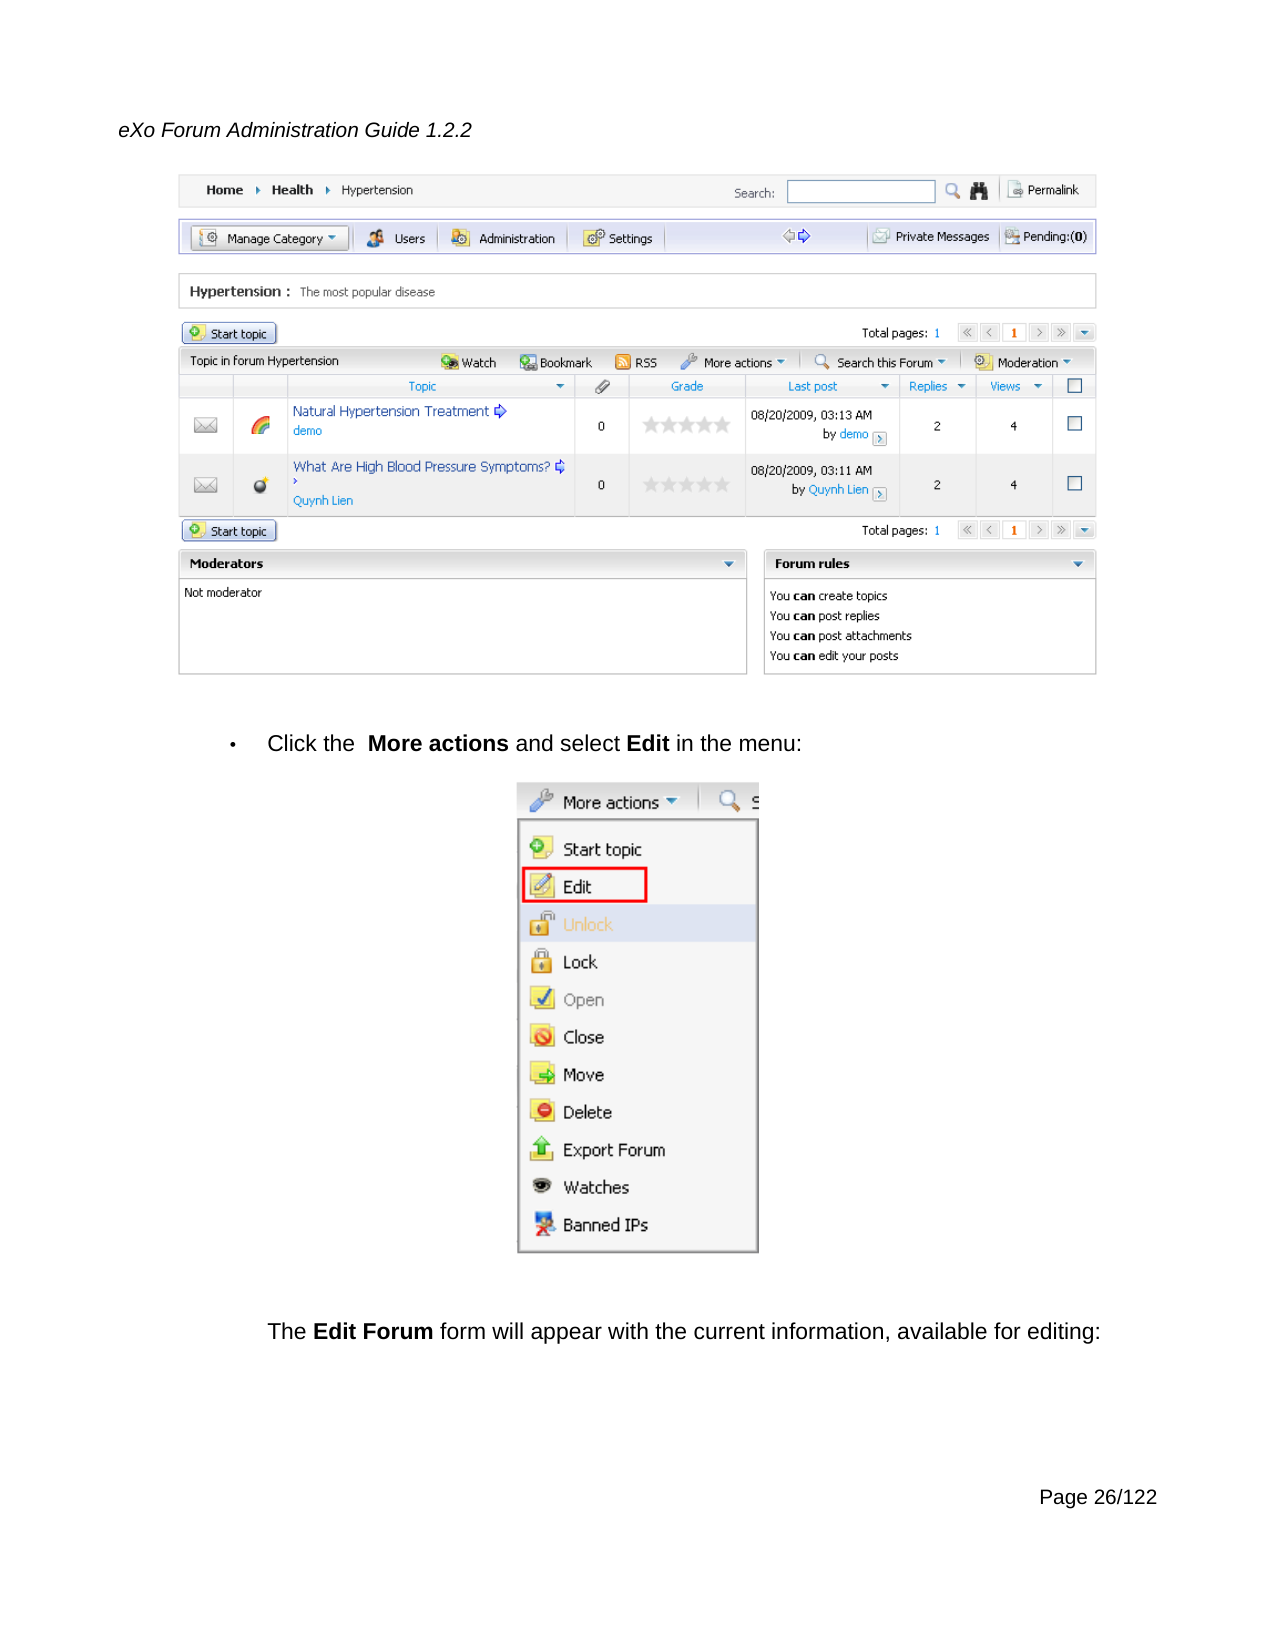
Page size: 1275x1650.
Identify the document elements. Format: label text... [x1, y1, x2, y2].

list Click the More actions and select Edit in the menu: [229, 730, 1157, 756]
list The Edit Forum form will appear with the current information, available for editing: [229, 1318, 1157, 1344]
picture [516, 781, 759, 1255]
picture [173, 170, 1102, 679]
